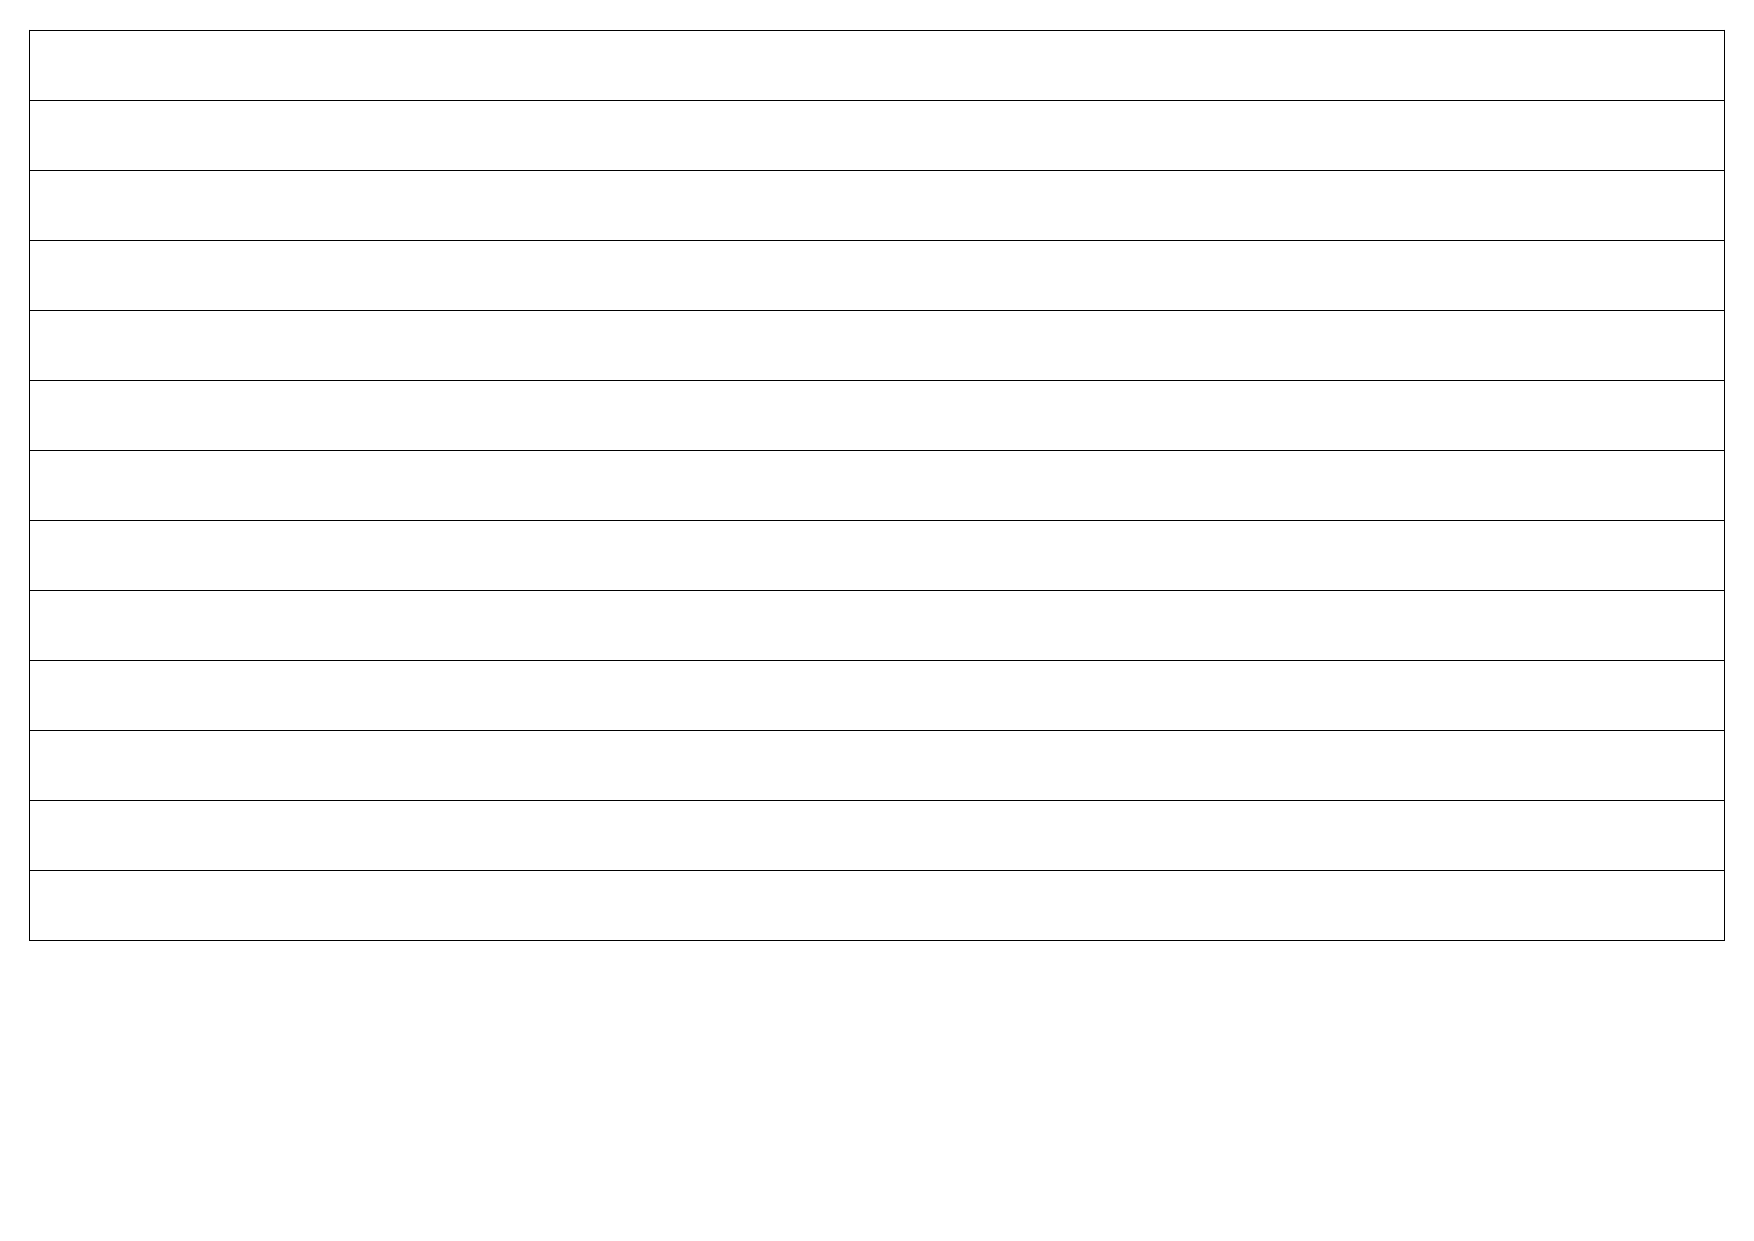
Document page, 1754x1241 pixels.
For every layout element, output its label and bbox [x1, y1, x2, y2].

table_cell [30, 311, 1724, 379]
table_cell [30, 241, 1724, 309]
table_cell [30, 521, 1724, 589]
table_cell [30, 171, 1724, 239]
table_cell [30, 661, 1724, 729]
table_cell [30, 591, 1724, 659]
table_cell [30, 451, 1724, 519]
table_cell [30, 381, 1724, 449]
table_cell [30, 31, 1724, 99]
table_cell [30, 731, 1724, 799]
table_cell [30, 101, 1724, 169]
table_cell [30, 801, 1724, 869]
table_cell [30, 871, 1724, 939]
